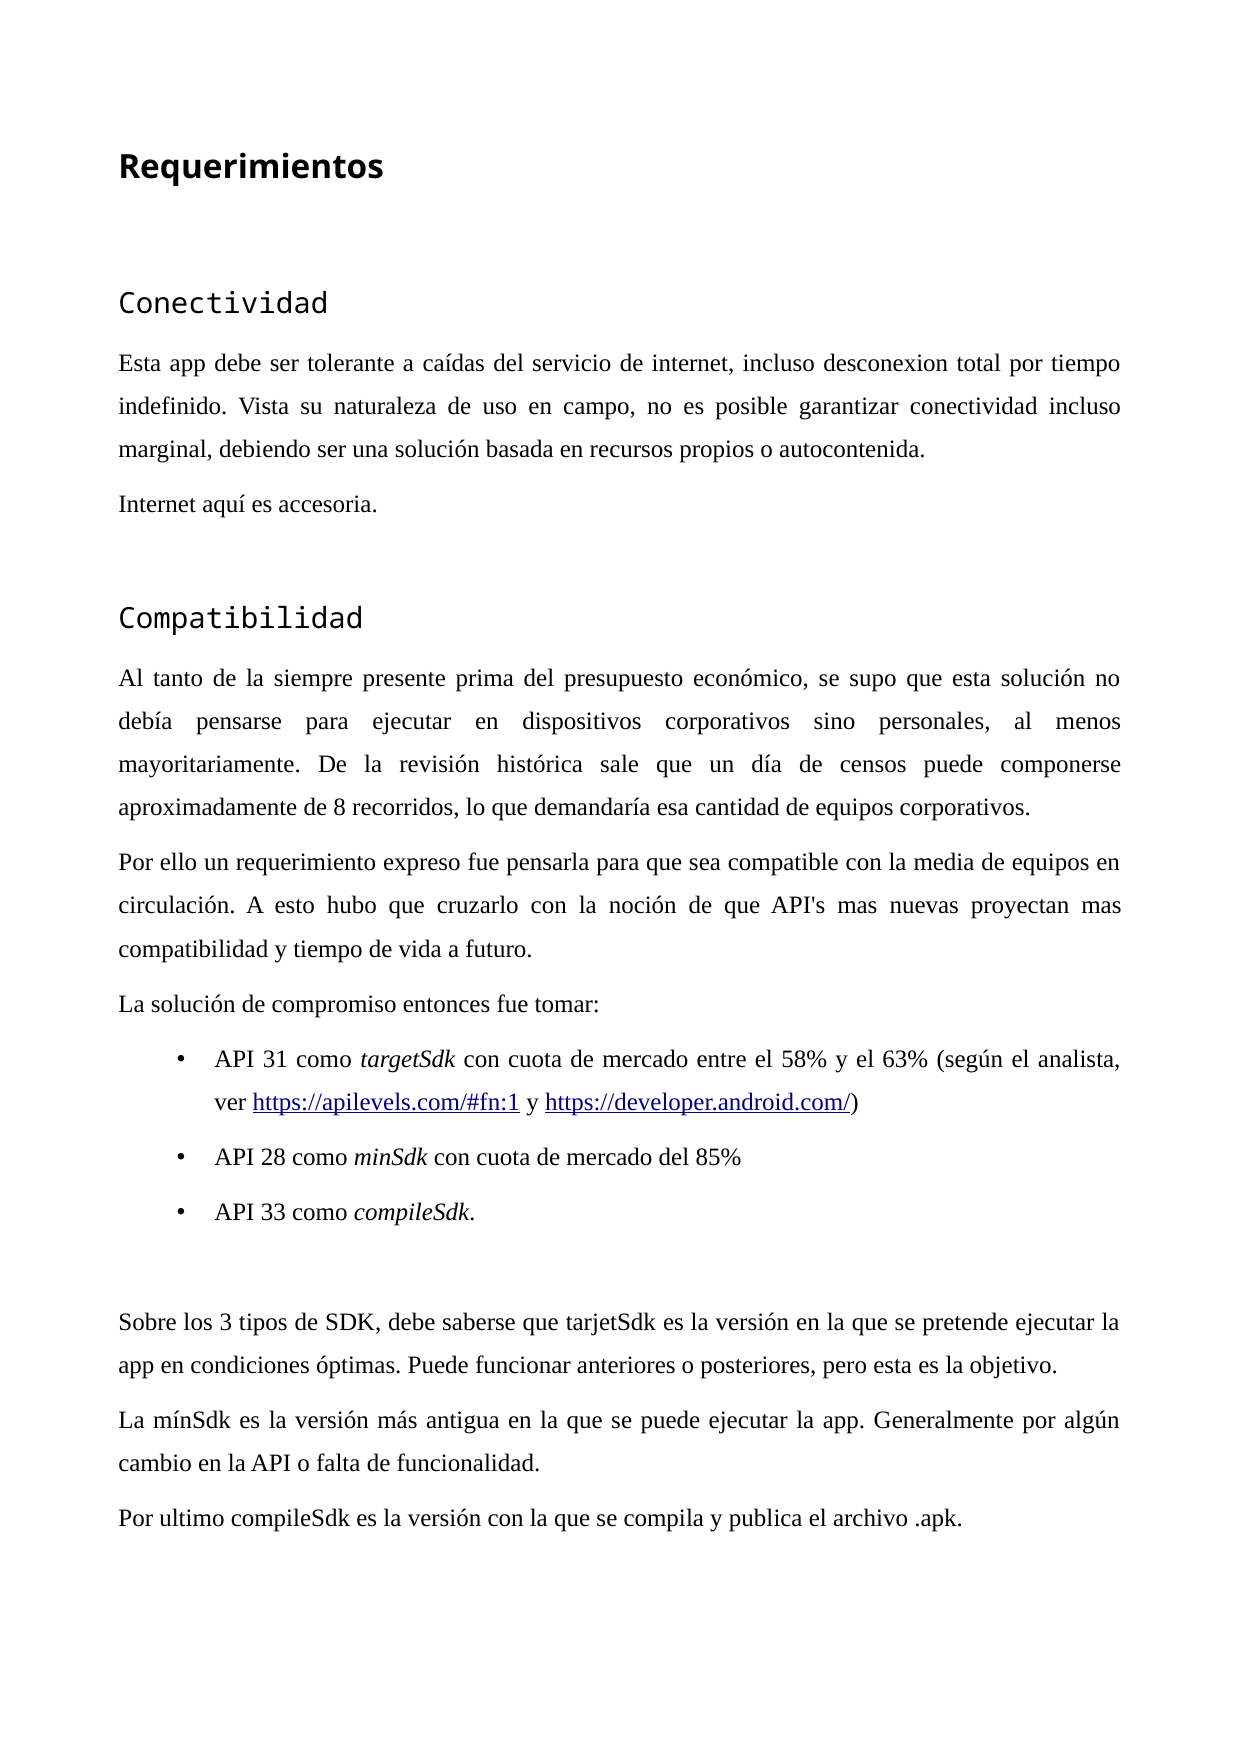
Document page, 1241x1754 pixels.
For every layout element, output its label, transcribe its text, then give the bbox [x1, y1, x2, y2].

subtitle Compatibilidad [118, 598, 1122, 637]
text Sobre los 3 tipos de SDK, debe saberse que tarjetSdk es la versión en la que se pretende ejecutar la app en condiciones óptimas. Puede funcionar anteriores o posteriores, pero esta es la objetivo. [118, 1307, 1122, 1379]
text Esta app debe ser tolerante a caídas del servicio de internet, incluso desconexion total por tiempo indefinido. Vista su naturaleza de uso en campo, no es posible garantizar conectividad incluso marginal, debiendo ser una solución basada en recursos propios o autocontenida. [118, 348, 1122, 463]
subtitle Conectividad [118, 283, 1122, 322]
text Internet aquí es accesoria. [118, 489, 1122, 518]
text La mínSdk es la versión más antigua en la que se puede ejecutar la app. Generalmente por algún cambio en la API o falta de funcionalidad. [118, 1405, 1122, 1477]
text Por ultimo compileSdk es la versión con la que se compila y publica el archivo .apk. [118, 1503, 1122, 1532]
text La solución de compromiso entonces fue tomar: [118, 989, 1122, 1017]
list API 31 como targetSdk con cuota de mercado entre el 58% y el 63% (según el analista, ver https://apilevels.com/#fn:1 y https://developer.android.com/) [177, 1044, 1122, 1116]
subtitle Requerimientos [118, 143, 1122, 188]
text Por ello un requerimiento expreso fue pensarla para que sea compatible con la media de equipos en circulación. A esto hubo que cruzarlo con la noción de que API's mas nuevas proyectan mas compatibilidad y tiempo de vida a futuro. [118, 847, 1122, 962]
text Al tanto de la siempre presente prima del presupuesto económico, se supo que esta solución no debía pensarse para ejecutar en dispositivos corporativos sino personales, al menos mayoritariamente. De la revisión histórica sale que un día de censos puede componerse aproximadamente de 8 recorridos, lo que demandaría esa cantidad de equipos corporativos. [118, 663, 1122, 821]
list API 33 como compileSdk. [177, 1197, 1122, 1226]
list API 28 como minSdk con cuota de mercado del 85% [177, 1142, 1122, 1171]
